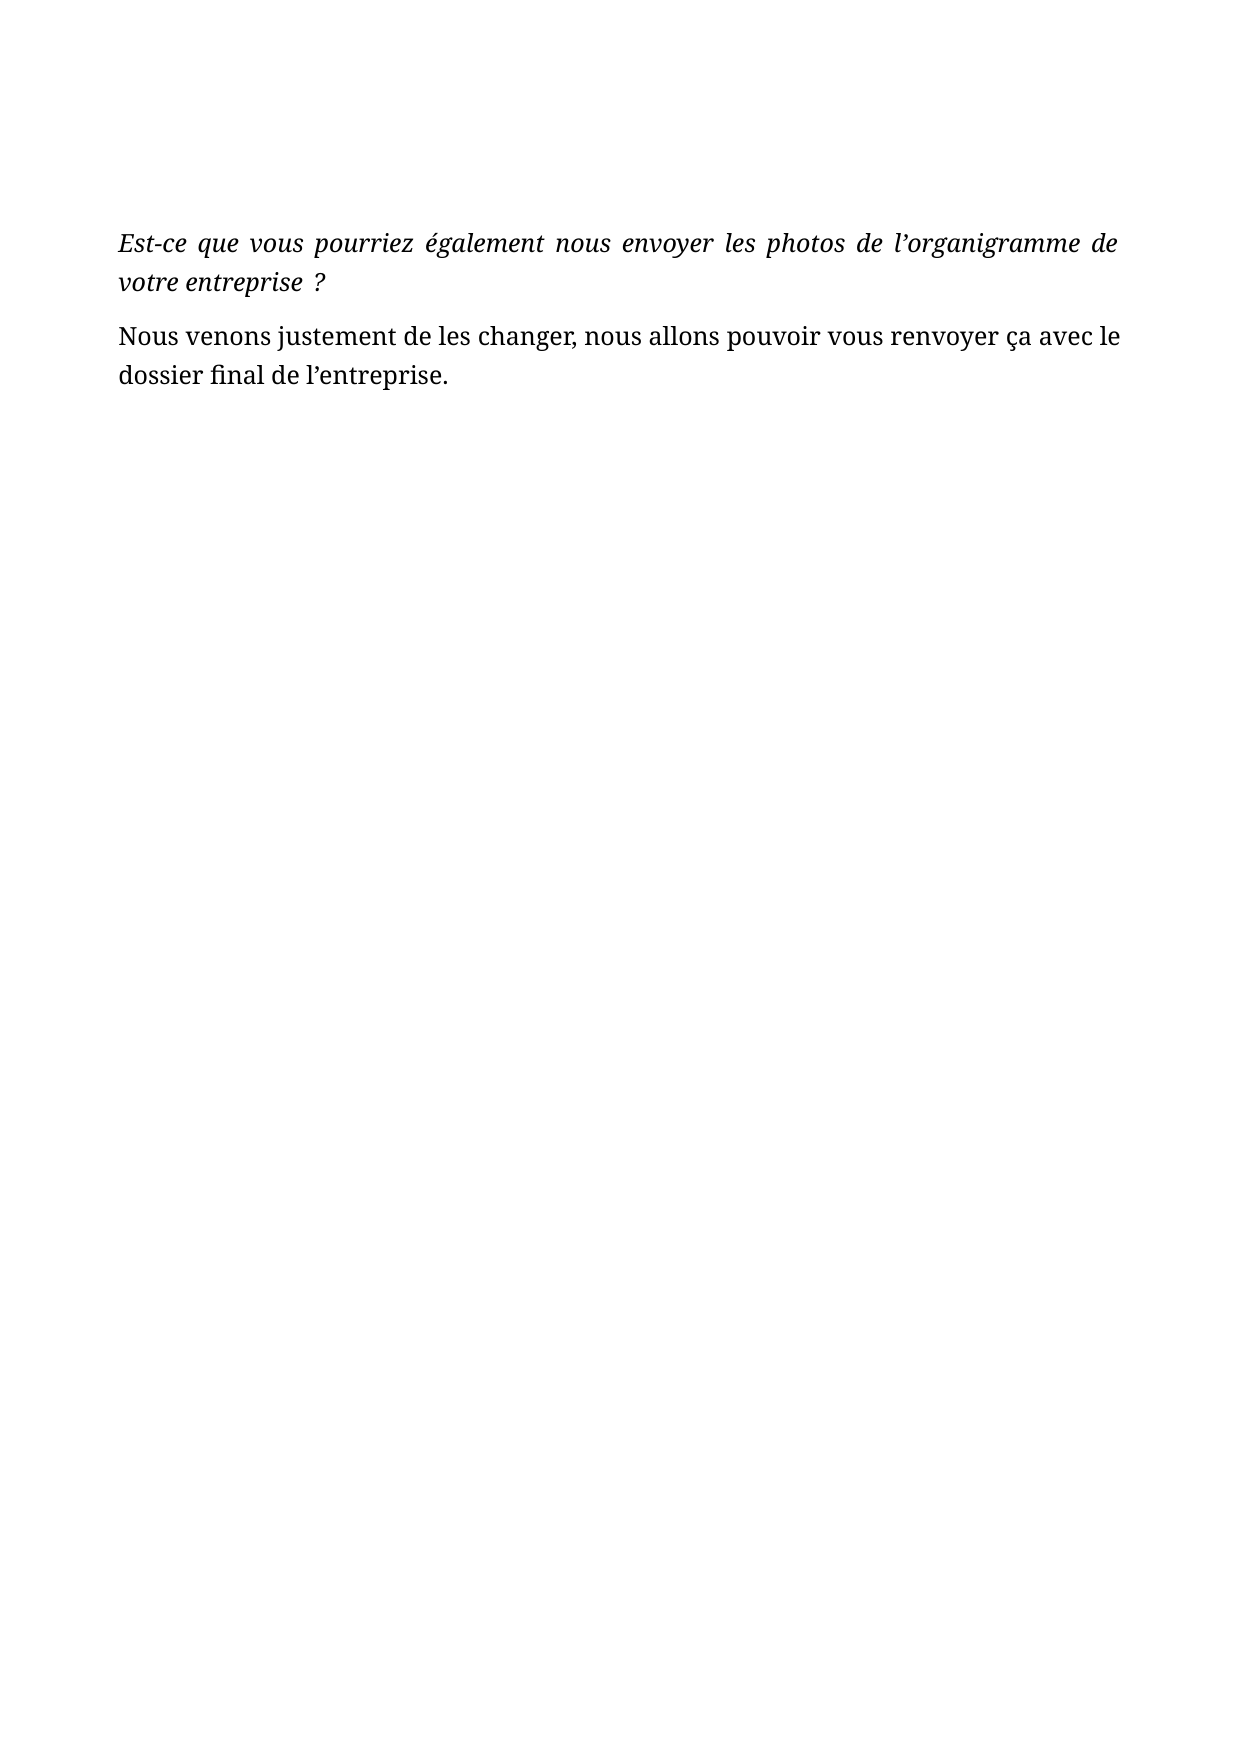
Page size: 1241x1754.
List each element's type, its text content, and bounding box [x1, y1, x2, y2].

text Est-ce que vous pourriez également nous envoyer les photos de l’organigramme de votre entreprise ? [118, 226, 1122, 299]
text Nous venons justement de les changer, nous allons pouvoir vous renvoyer ça avec le dossier final de l’entreprise. [118, 318, 1122, 392]
